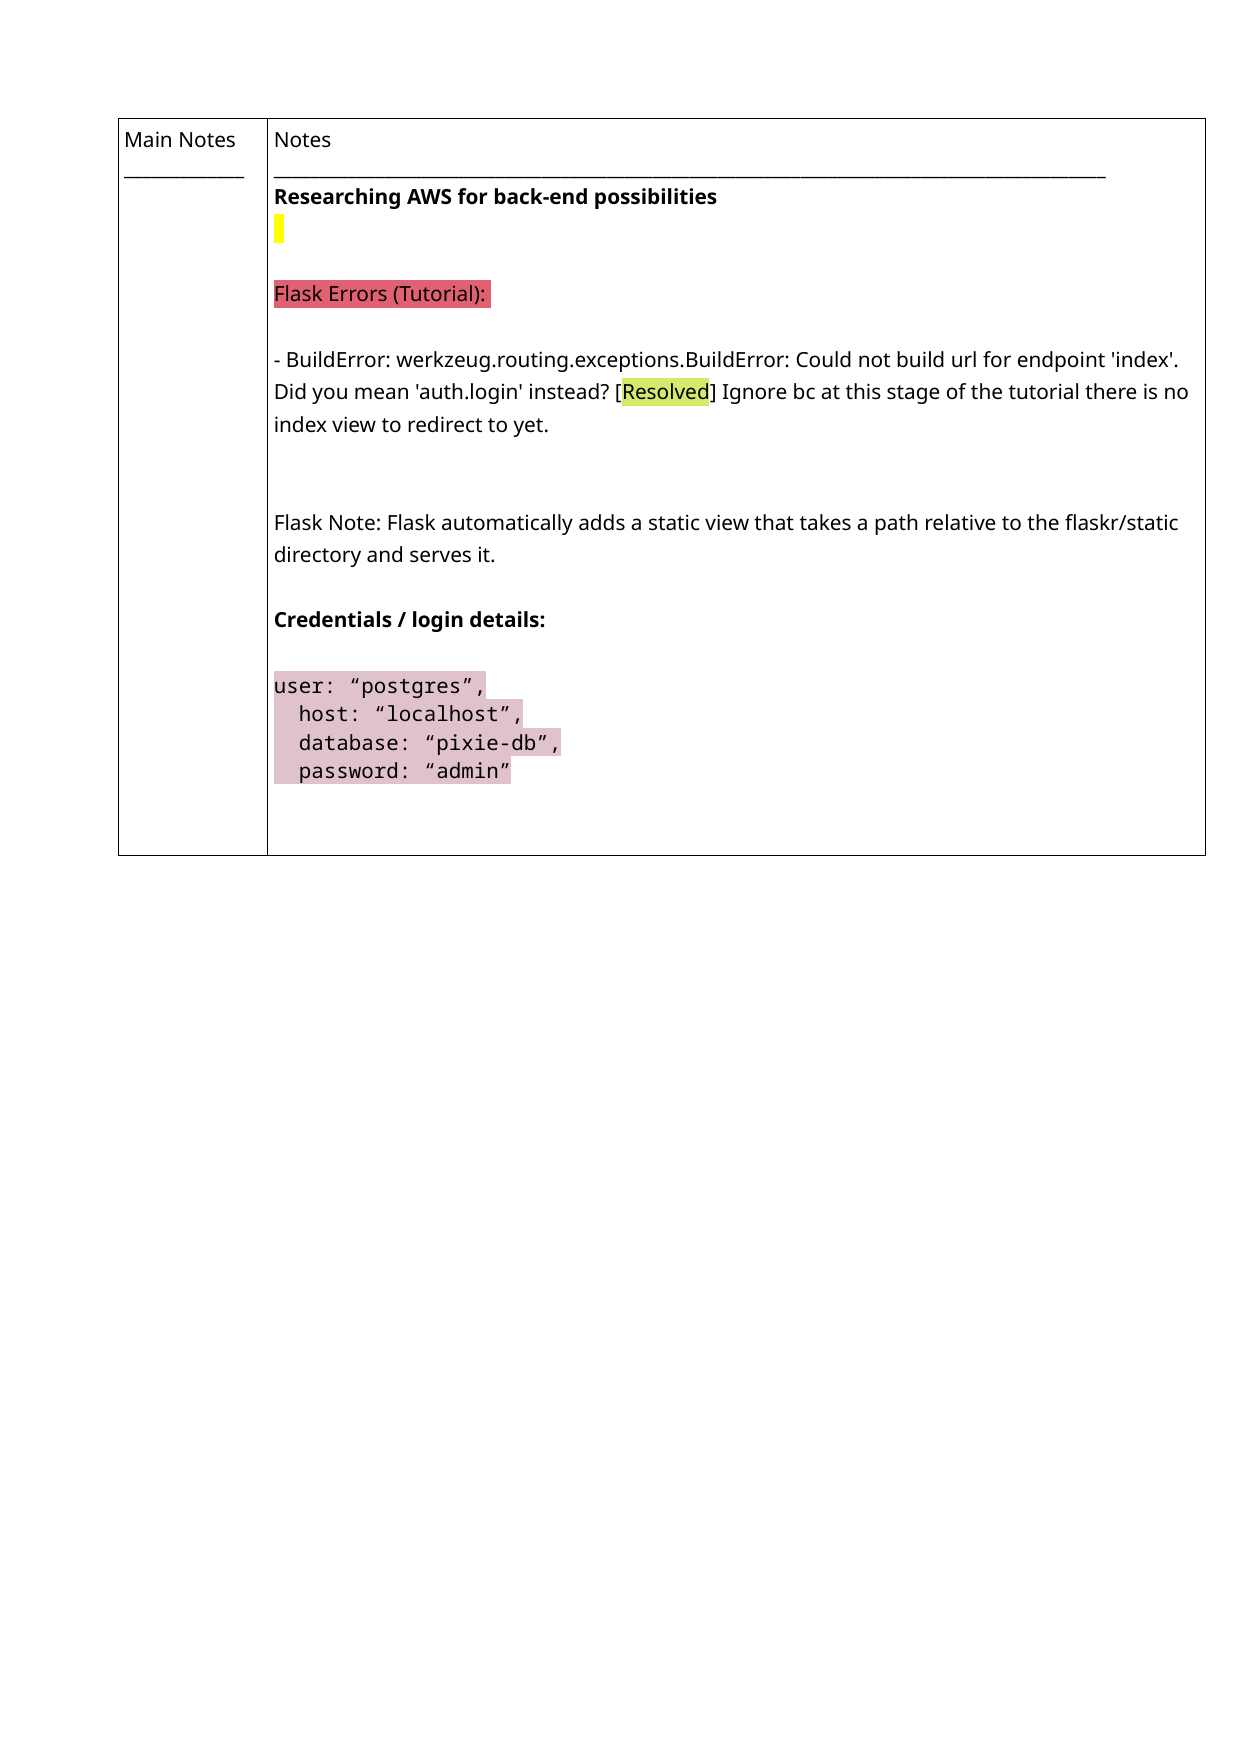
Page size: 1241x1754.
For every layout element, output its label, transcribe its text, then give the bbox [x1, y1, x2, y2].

table_header Notes __________________________________________________________________________________________ Researching AWS for back-end possibilities Flask Errors (Tutorial): - BuildError: werkzeug.routing.exceptions.BuildError: Could not build url for endpoint 'index'. Did you mean 'auth.login' instead? [Resolved] Ignore bc at this stage of the tutorial there is no index view to redirect to yet. Flask Note: Flask automatically adds a static view that takes a path relative to the flaskr/static directory and serves it. Credentials / login details: user: “postgres”, host: “localhost”, database: “pixie-db”, password: “admin” [268, 119, 1205, 855]
table_header Main Notes _____________ [119, 119, 267, 855]
